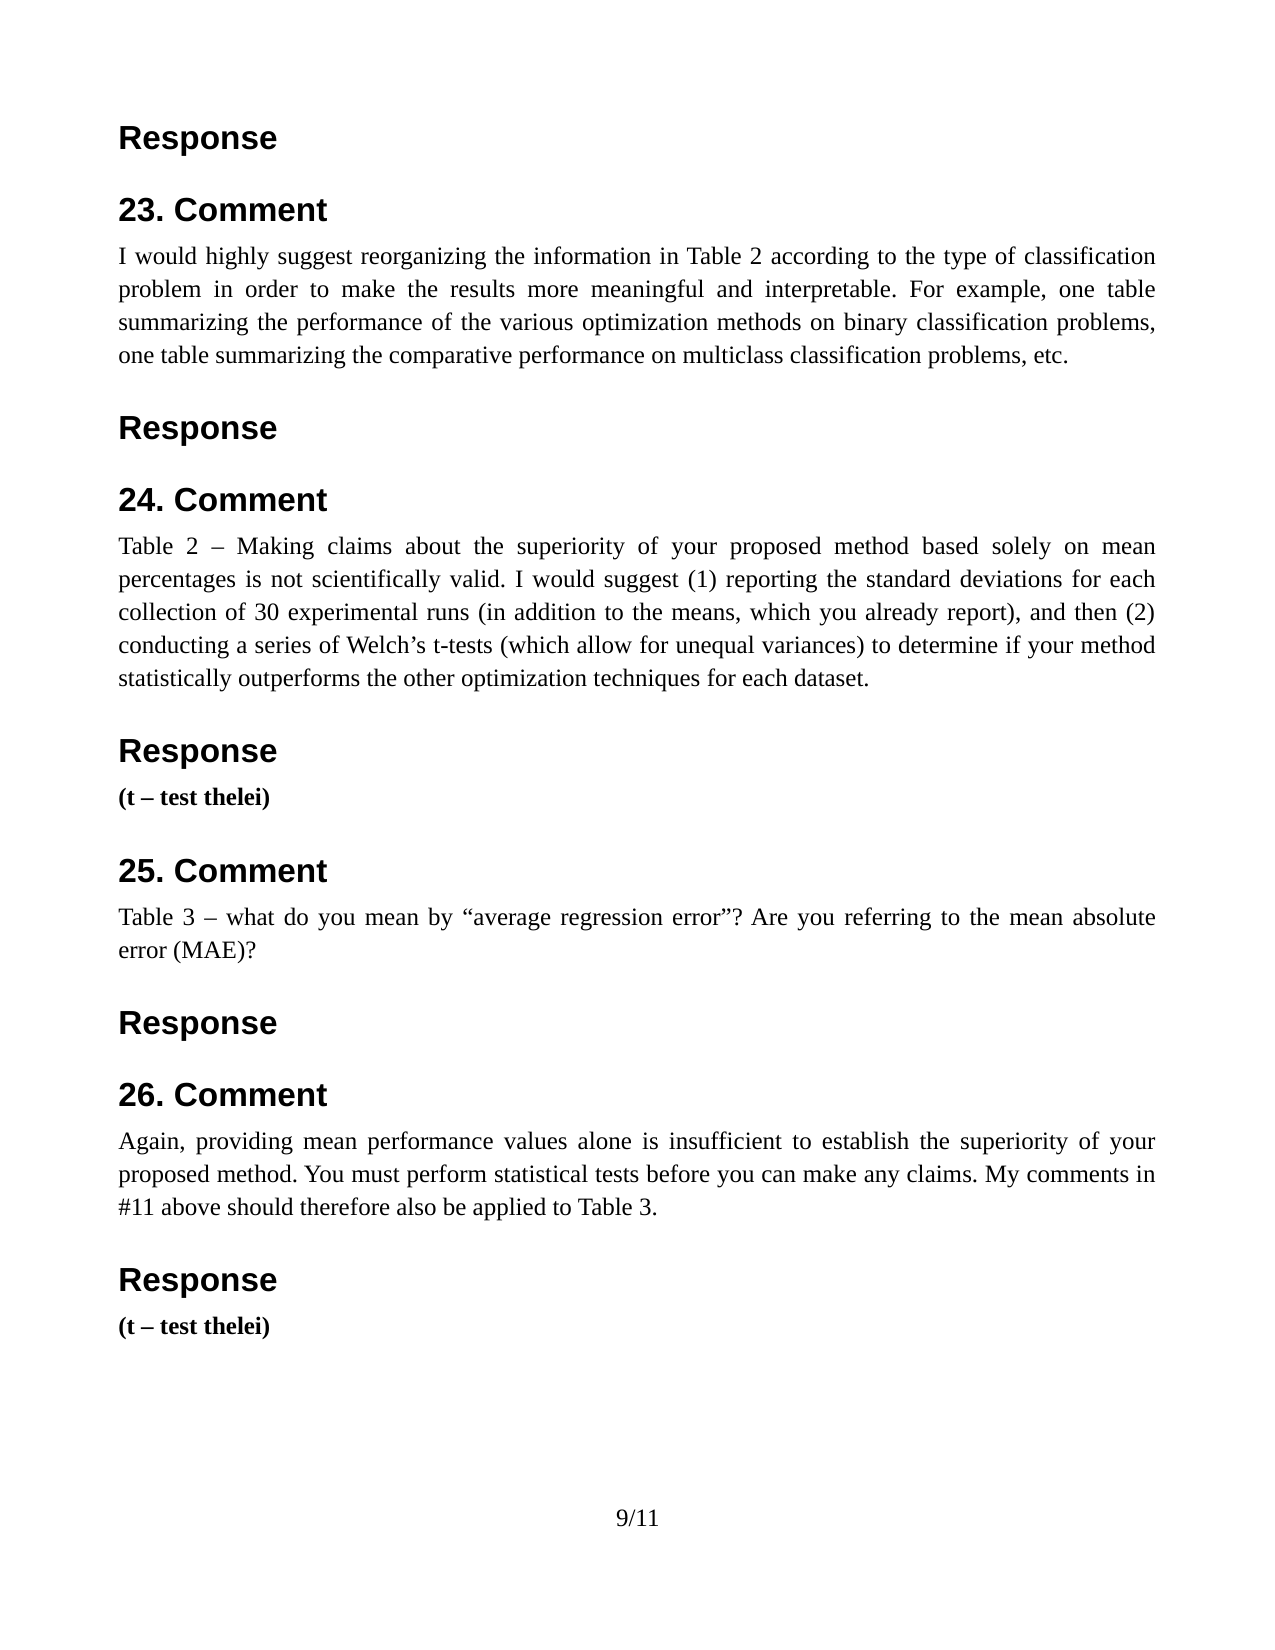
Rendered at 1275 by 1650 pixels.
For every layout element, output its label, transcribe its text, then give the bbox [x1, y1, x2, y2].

subtitle 25. Comment [118, 851, 1157, 889]
subtitle Response [118, 1003, 1157, 1042]
text (t – test thelei) [118, 1311, 1157, 1340]
text I would highly suggest reorganizing the information in Table 2 according to the type of classification problem in order to make the results more meaningful and interpretable. For example, one table summarizing the performance of the various optimization methods on binary classification problems, one table summarizing the comparative performance on multiclass classification problems, etc. [118, 241, 1157, 369]
subtitle Response [118, 1261, 1157, 1299]
subtitle Response [118, 408, 1157, 447]
text Again, providing mean performance values alone is insufficient to establish the superiority of your proposed method. You must perform statistical tests before you can make any claims. My comments in #11 above should therefore also be applied to Table 3. [118, 1126, 1157, 1221]
text (t – test thelei) [118, 782, 1157, 811]
subtitle Response [118, 118, 1157, 157]
subtitle 24. Comment [118, 480, 1157, 518]
text Table 2 – Making claims about the superiority of your proposed method based solely on mean percentages is not scientifically valid. I would suggest (1) reporting the standard deviations for each collection of 30 experimental runs (in addition to the means, which you already report), and then (2) conducting a series of Welch’s t-tests (which allow for unequal variances) to determine if your method statistically outperforms the other optimization techniques for each dataset. [118, 531, 1157, 692]
subtitle Response [118, 732, 1157, 770]
text Table 3 – what do you mean by “average regression error”? Are you referring to the mean absolute error (MAE)? [118, 902, 1157, 964]
subtitle 26. Comment [118, 1075, 1157, 1113]
subtitle 23. Comment [118, 190, 1157, 228]
